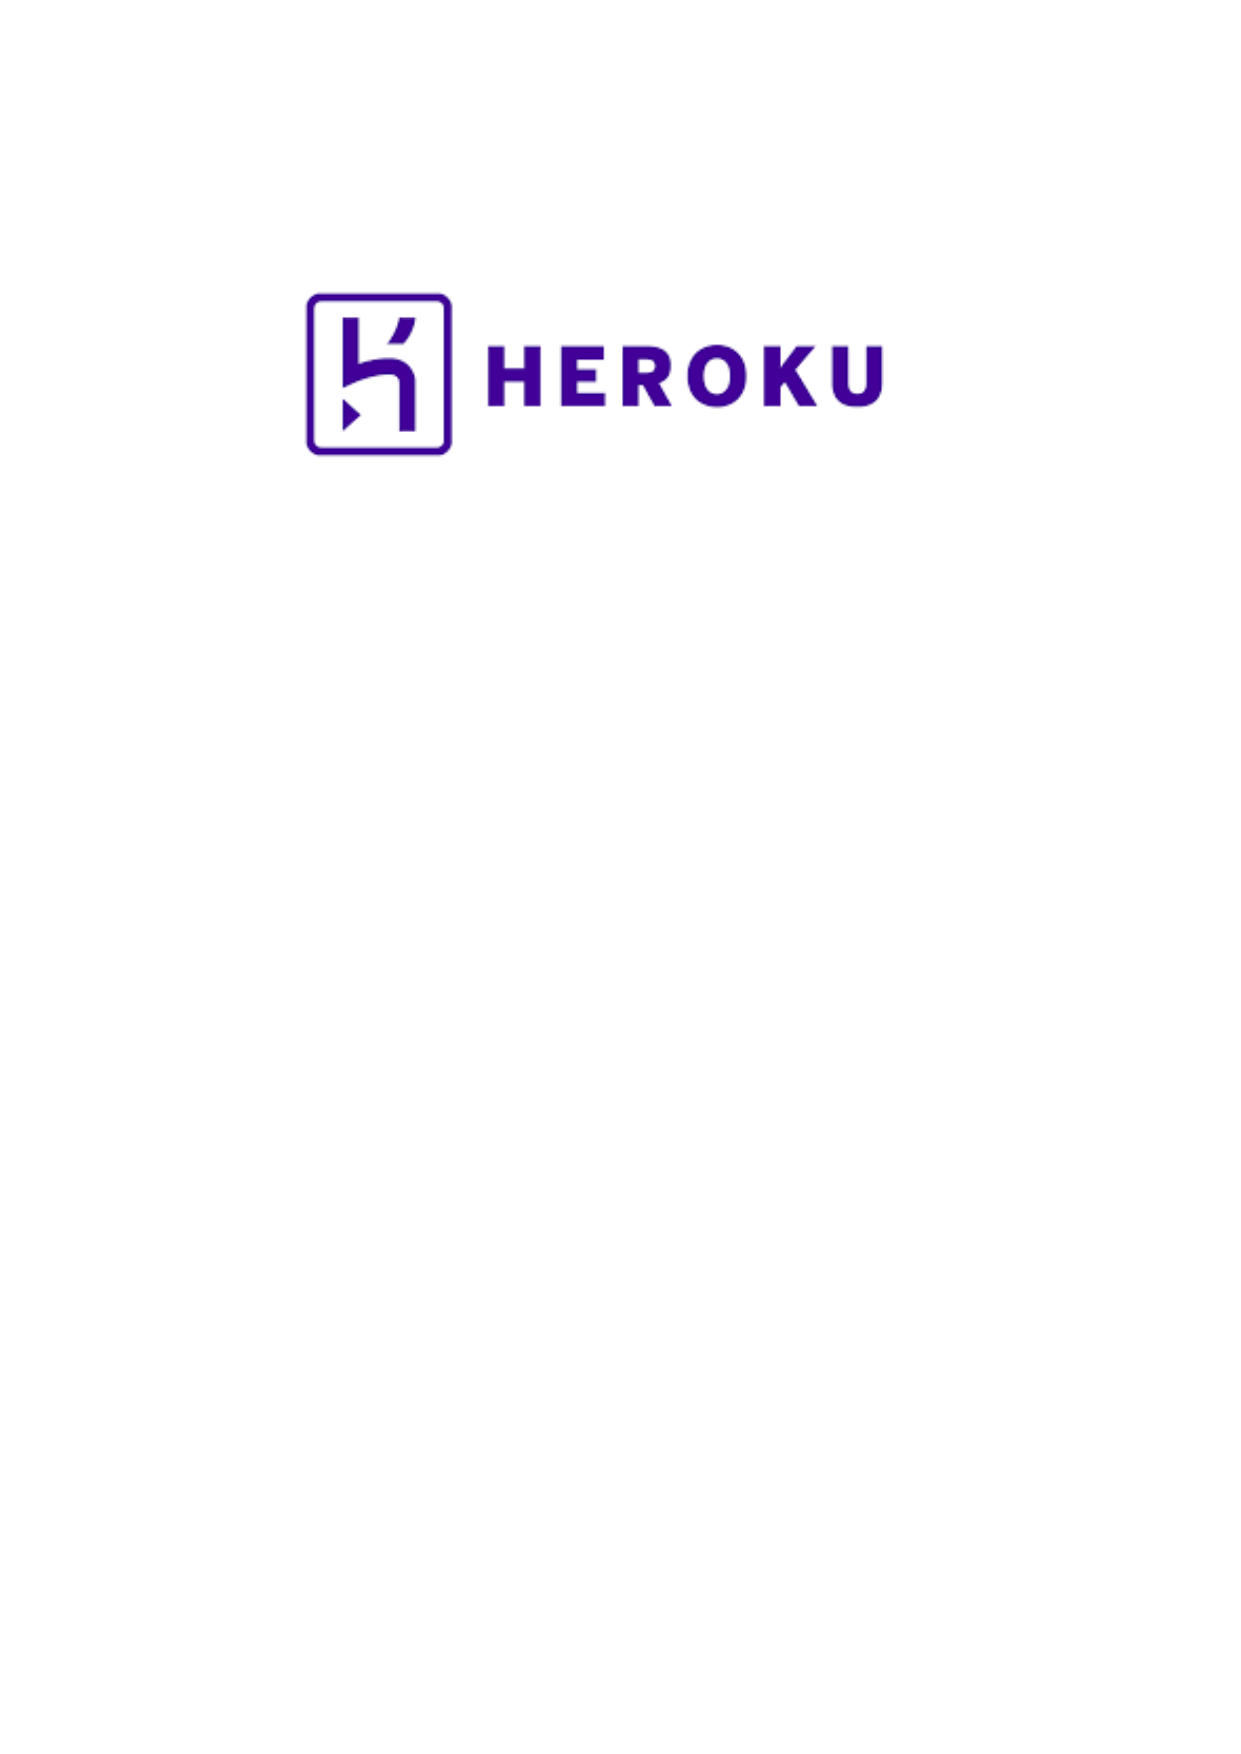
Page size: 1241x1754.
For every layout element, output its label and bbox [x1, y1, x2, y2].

picture [234, 221, 962, 529]
